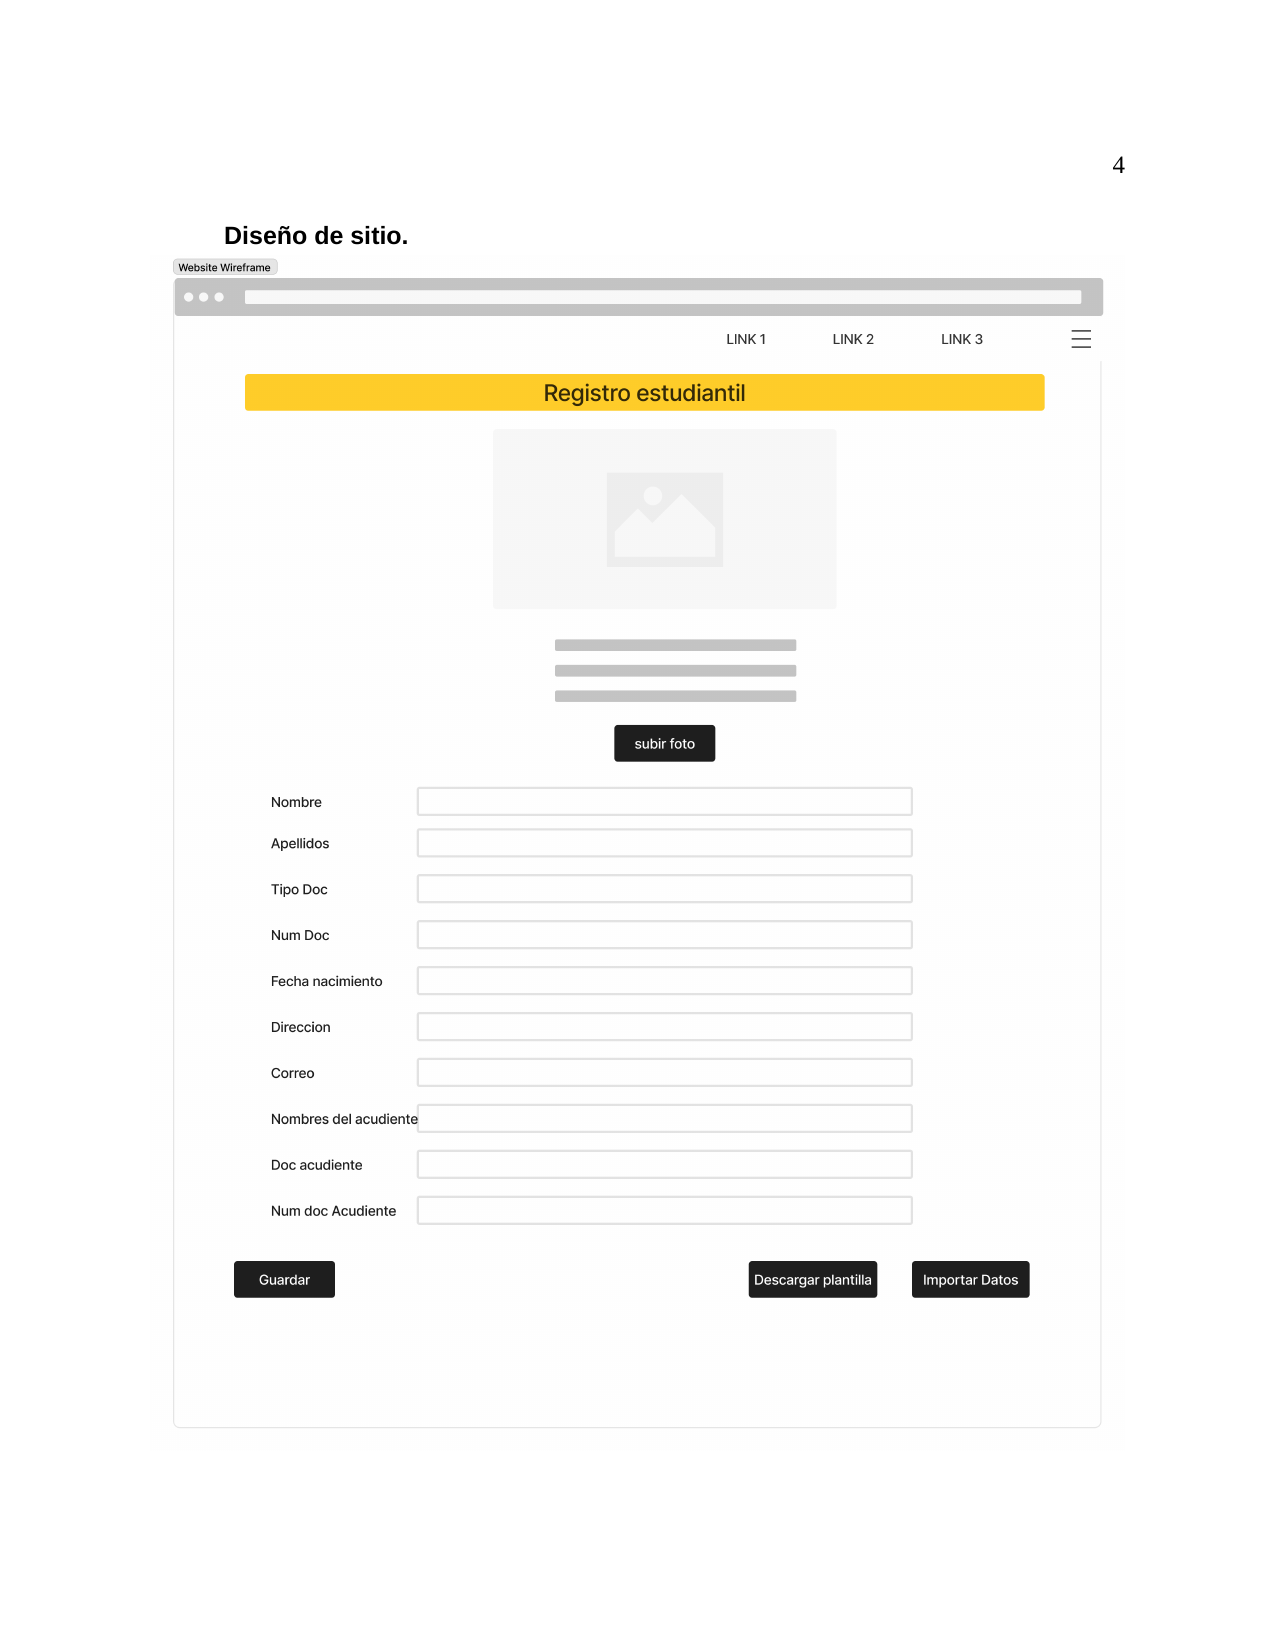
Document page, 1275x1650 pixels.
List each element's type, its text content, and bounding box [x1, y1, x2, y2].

subtitle Diseño de sitio. [150, 221, 1125, 249]
picture [150, 255, 1125, 1451]
